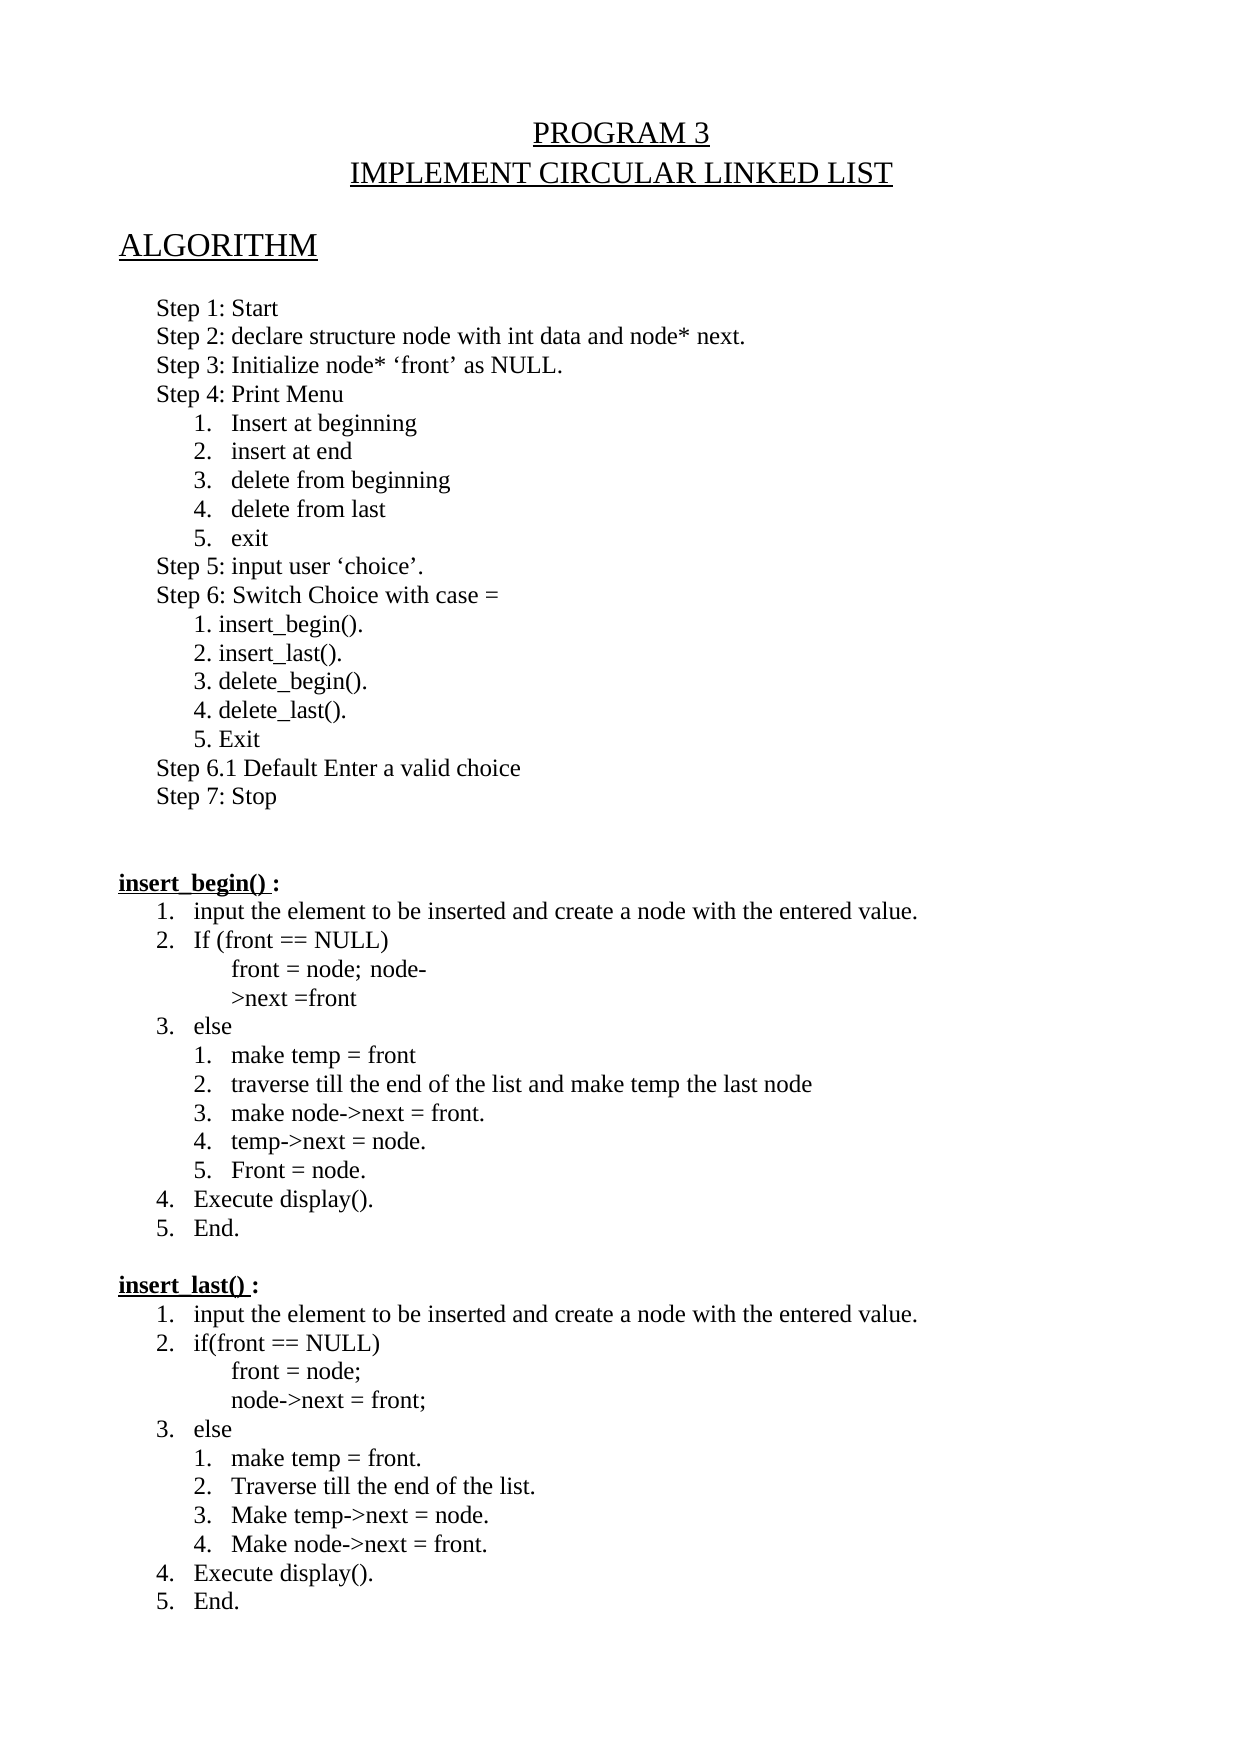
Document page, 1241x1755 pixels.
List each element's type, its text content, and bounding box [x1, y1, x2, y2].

text front = node; [231, 1356, 1124, 1385]
text PROGRAM 3 [118, 114, 1124, 150]
text ALGORITHM [118, 226, 1124, 264]
list delete from beginning [193, 465, 1124, 494]
list exit [193, 523, 1124, 551]
list Traverse till the end of the list. [193, 1471, 1124, 1500]
text insert_begin() : [118, 868, 1124, 896]
list else [156, 1011, 1124, 1040]
text node->next = front; [231, 1385, 1124, 1414]
text Step 7: Stop [156, 781, 1124, 810]
list insert at end [193, 436, 1124, 465]
text Step 4: Print Menu [156, 379, 1124, 408]
text insert_last() : [118, 1270, 1124, 1299]
list Insert at beginning [193, 408, 1124, 436]
list traverse till the end of the list and make temp the last node [193, 1069, 1124, 1098]
list if(front == NULL) [156, 1328, 1124, 1356]
list make temp = front [193, 1040, 1124, 1069]
text front = node; node->next =front [231, 954, 473, 1011]
text Step 2: declare structure node with int data and node* next. [156, 321, 1124, 350]
text Step 1: Start [156, 293, 1124, 321]
text 1. insert_begin(). [156, 609, 1124, 638]
text Step 6: Switch Choice with case = [156, 580, 1124, 609]
list Front = node. [193, 1155, 1124, 1184]
list input the element to be inserted and create a node with the entered value. [156, 896, 1124, 925]
list temp->next = node. [193, 1126, 1124, 1155]
list make node->next = front. [193, 1098, 1124, 1126]
list else [156, 1414, 1124, 1443]
text IMPLEMENT CIRCULAR LINKED LIST [118, 154, 1124, 190]
list input the element to be inserted and create a node with the entered value. [156, 1299, 1124, 1328]
text 4. delete_last(). [156, 695, 1124, 724]
text 5. Exit [156, 724, 1124, 753]
list Make node->next = front. [193, 1529, 1124, 1558]
list Make temp->next = node. [193, 1500, 1124, 1529]
list delete from last [193, 494, 1124, 523]
list End. [156, 1586, 1124, 1615]
list End. [156, 1213, 1124, 1241]
text Step 6.1 Default Enter a valid choice [156, 753, 1124, 781]
list Execute display(). [156, 1558, 1124, 1586]
text 3. delete_begin(). [156, 666, 1124, 695]
list make temp = front. [193, 1443, 1124, 1471]
list If (front == NULL) [156, 925, 1124, 954]
list Execute display(). [156, 1184, 1124, 1213]
text Step 5: input user ‘choice’. [156, 551, 1124, 580]
text 2. insert_last(). [156, 638, 1124, 666]
text Step 3: Initialize node* ‘front’ as NULL. [156, 350, 1124, 379]
